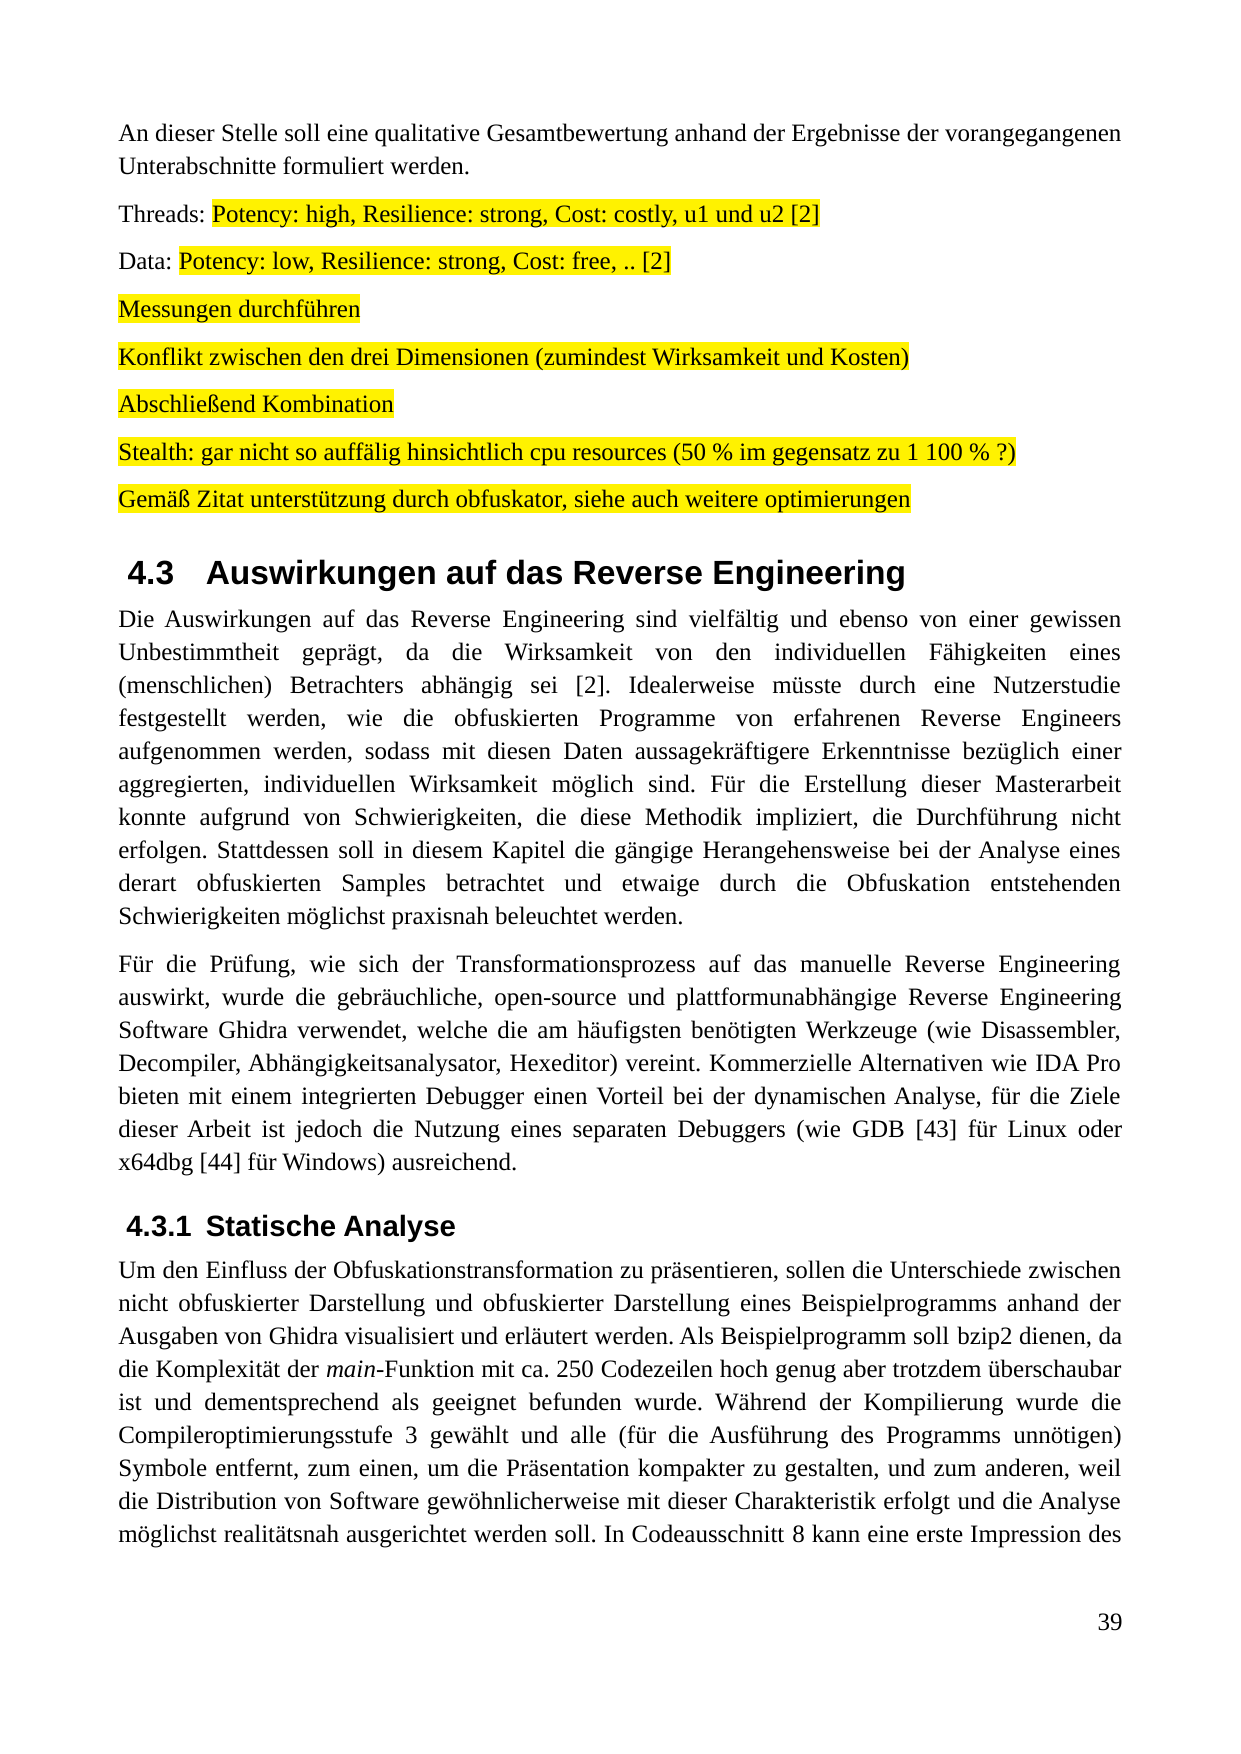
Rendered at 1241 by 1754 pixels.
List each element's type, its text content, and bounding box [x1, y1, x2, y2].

text Um den Einfluss der Obfuskationstransformation zu präsentieren, sollen die Unterschiede zwischen nicht obfuskierter Darstellung und obfuskierter Darstellung eines Beispielprogramms anhand der Ausgaben von Ghidra visualisiert und erläutert werden. Als Beispielprogramm soll bzip2 dienen, da die Komplexität der main-Funktion mit ca. 250 Codezeilen hoch genug aber trotzdem überschaubar ist und dementsprechend als geeignet befunden wurde. Während der Kompilierung wurde die Compileroptimierungsstufe 3 gewählt und alle (für die Ausführung des Programms unnötigen) Symbole entfernt, zum einen, um die Präsentation kompakter zu gestalten, und zum anderen, weil die Distribution von Software gewöhnlicherweise mit dieser Charakteristik erfolgt und die Analyse möglichst realitätsnah ausgerichtet werden soll. In Codeausschnitt 8 kann eine erste Impression des [118, 1255, 1122, 1548]
text Konflikt zwischen den drei Dimensionen (zumindest Wirksamkeit und Kosten) [118, 342, 1122, 370]
subtitle Auswirkungen auf das Reverse Engineering [118, 553, 1122, 591]
text Data: Potency: low, Resilience: strong, Cost: free, .. [2] [118, 246, 1122, 275]
text Gemäß Zitat unterstützung durch obfuskator, siehe auch weitere optimierungen [118, 484, 1122, 513]
text An dieser Stelle soll eine qualitative Gesamtbewertung anhand der Ergebnisse der vorangegangenen Unterabschnitte formuliert werden. [118, 118, 1122, 180]
text Für die Prüfung, wie sich der Transformationsprozess auf das manuelle Reverse Engineering auswirkt, wurde die gebräuchliche, open-source und plattformunabhängige Reverse Engineering Software Ghidra verwendet, welche die am häufigsten benötigten Werkzeuge (wie Disassembler, Decompiler, Abhängigkeitsanalysator, Hexeditor) vereint. Kommerzielle Alternativen wie IDA Pro bieten mit einem integrierten Debugger einen Vorteil bei der dynamischen Analyse, für die Ziele dieser Arbeit ist jedoch die Nutzung eines separaten Debuggers (wie GDB [43] für Linux oder x64dbg [44] für Windows) ausreichend. [118, 949, 1122, 1176]
text Messungen durchführen [118, 294, 1122, 323]
text Stealth: gar nicht so auffälig hinsichtlich cpu resources (50 % im gegensatz zu 1 100 % ?) [118, 437, 1122, 466]
subtitle Statische Analyse [118, 1209, 1122, 1243]
text Threads: Potency: high, Resilience: strong, Cost: costly, u1 und u2 [2] [118, 199, 1122, 227]
text Die Auswirkungen auf das Reverse Engineering sind vielfältig und ebenso von einer gewissen Unbestimmtheit geprägt, da die Wirksamkeit von den individuellen Fähigkeiten eines (menschlichen) Betrachters abhängig sei [2]. Idealerweise müsste durch eine Nutzerstudie festgestellt werden, wie die obfuskierten Programme von erfahrenen Reverse Engineers aufgenommen werden, sodass mit diesen Daten aussagekräftigere Erkenntnisse bezüglich einer aggregierten, individuellen Wirksamkeit möglich sind. Für die Erstellung dieser Masterarbeit konnte aufgrund von Schwierigkeiten, die diese Methodik impliziert, die Durchführung nicht erfolgen. Stattdessen soll in diesem Kapitel die gängige Herangehensweise bei der Analyse eines derart obfuskierten Samples betrachtet und etwaige durch die Obfuskation entstehenden Schwierigkeiten möglichst praxisnah beleuchtet werden. [118, 604, 1122, 930]
text Abschließend Kombination [118, 389, 1122, 418]
